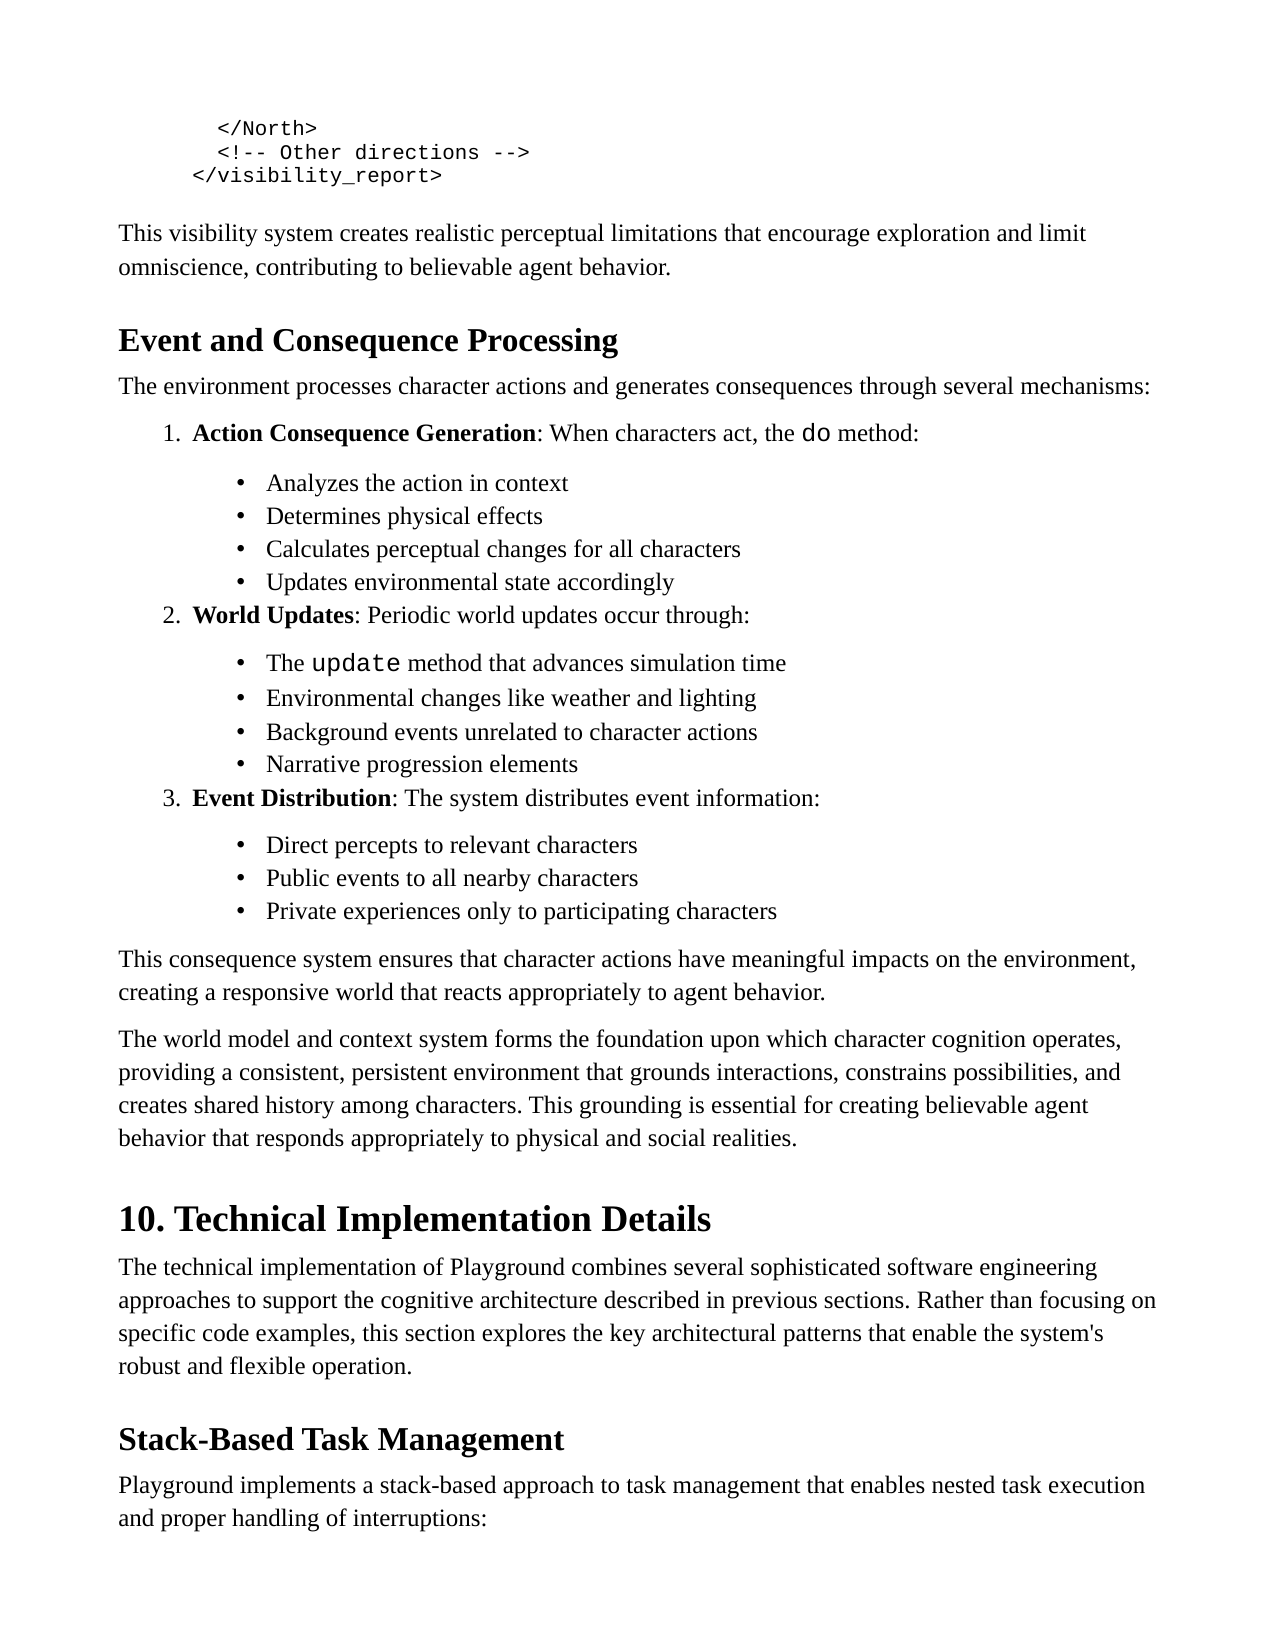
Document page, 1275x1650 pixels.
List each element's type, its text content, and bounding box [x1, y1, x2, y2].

text This consequence system ensures that character actions have meaningful impacts on the environment, creating a responsive world that reacts appropriately to agent behavior. [118, 944, 1157, 1006]
text The world model and context system forms the foundation upon which character cognition operates, providing a consistent, persistent environment that grounds interactions, constrains possibilities, and creates shared history among characters. This grounding is essential for creating believable agent behavior that responds appropriately to physical and social realities. [118, 1024, 1157, 1152]
list Calculates perceptual changes for all characters [236, 534, 1157, 563]
list Narrative progression elements [236, 749, 1157, 778]
list Background events unrelated to character actions [236, 717, 1157, 745]
list Determines physical effects [236, 501, 1157, 530]
list World Updates: Periodic world updates occur through: [162, 601, 1157, 629]
subtitle Stack-Based Task Management [118, 1419, 1157, 1458]
text The environment processes character actions and generates consequences through several mechanisms: [118, 371, 1157, 399]
text Playground implements a stack-based approach to task management that enables nested task execution and proper handling of interruptions: [118, 1470, 1157, 1532]
list </North> [162, 118, 1157, 142]
list Action Consequence Generation: When characters act, the do method: [162, 418, 1157, 449]
text The technical implementation of Playground combines several sophisticated software engineering approaches to support the cognitive architecture described in previous sections. Rather than focusing on specific code examples, this section explores the key architectural patterns that enable the system's robust and flexible operation. [118, 1252, 1157, 1379]
list Event Distribution: The system distributes event information: [162, 783, 1157, 811]
list Analyzes the action in context [236, 468, 1157, 497]
list Updates environmental state accordingly [236, 567, 1157, 596]
subtitle 10. Technical Implementation Details [118, 1196, 1157, 1239]
text This visibility system creates realistic perceptual limitations that encourage exploration and limit omniscience, contributing to believable agent behavior. [118, 218, 1157, 280]
list </visibility_report> [162, 165, 1157, 189]
list Direct percepts to relevant characters [236, 830, 1157, 859]
list Private experiences only to participating characters [236, 896, 1157, 925]
list <!-- Other directions --> [162, 142, 1157, 165]
list Public events to all nearby characters [236, 863, 1157, 892]
list The update method that advances simulation time [236, 648, 1157, 679]
subtitle Event and Consequence Processing [118, 320, 1157, 358]
list Environmental changes like weather and lighting [236, 683, 1157, 712]
